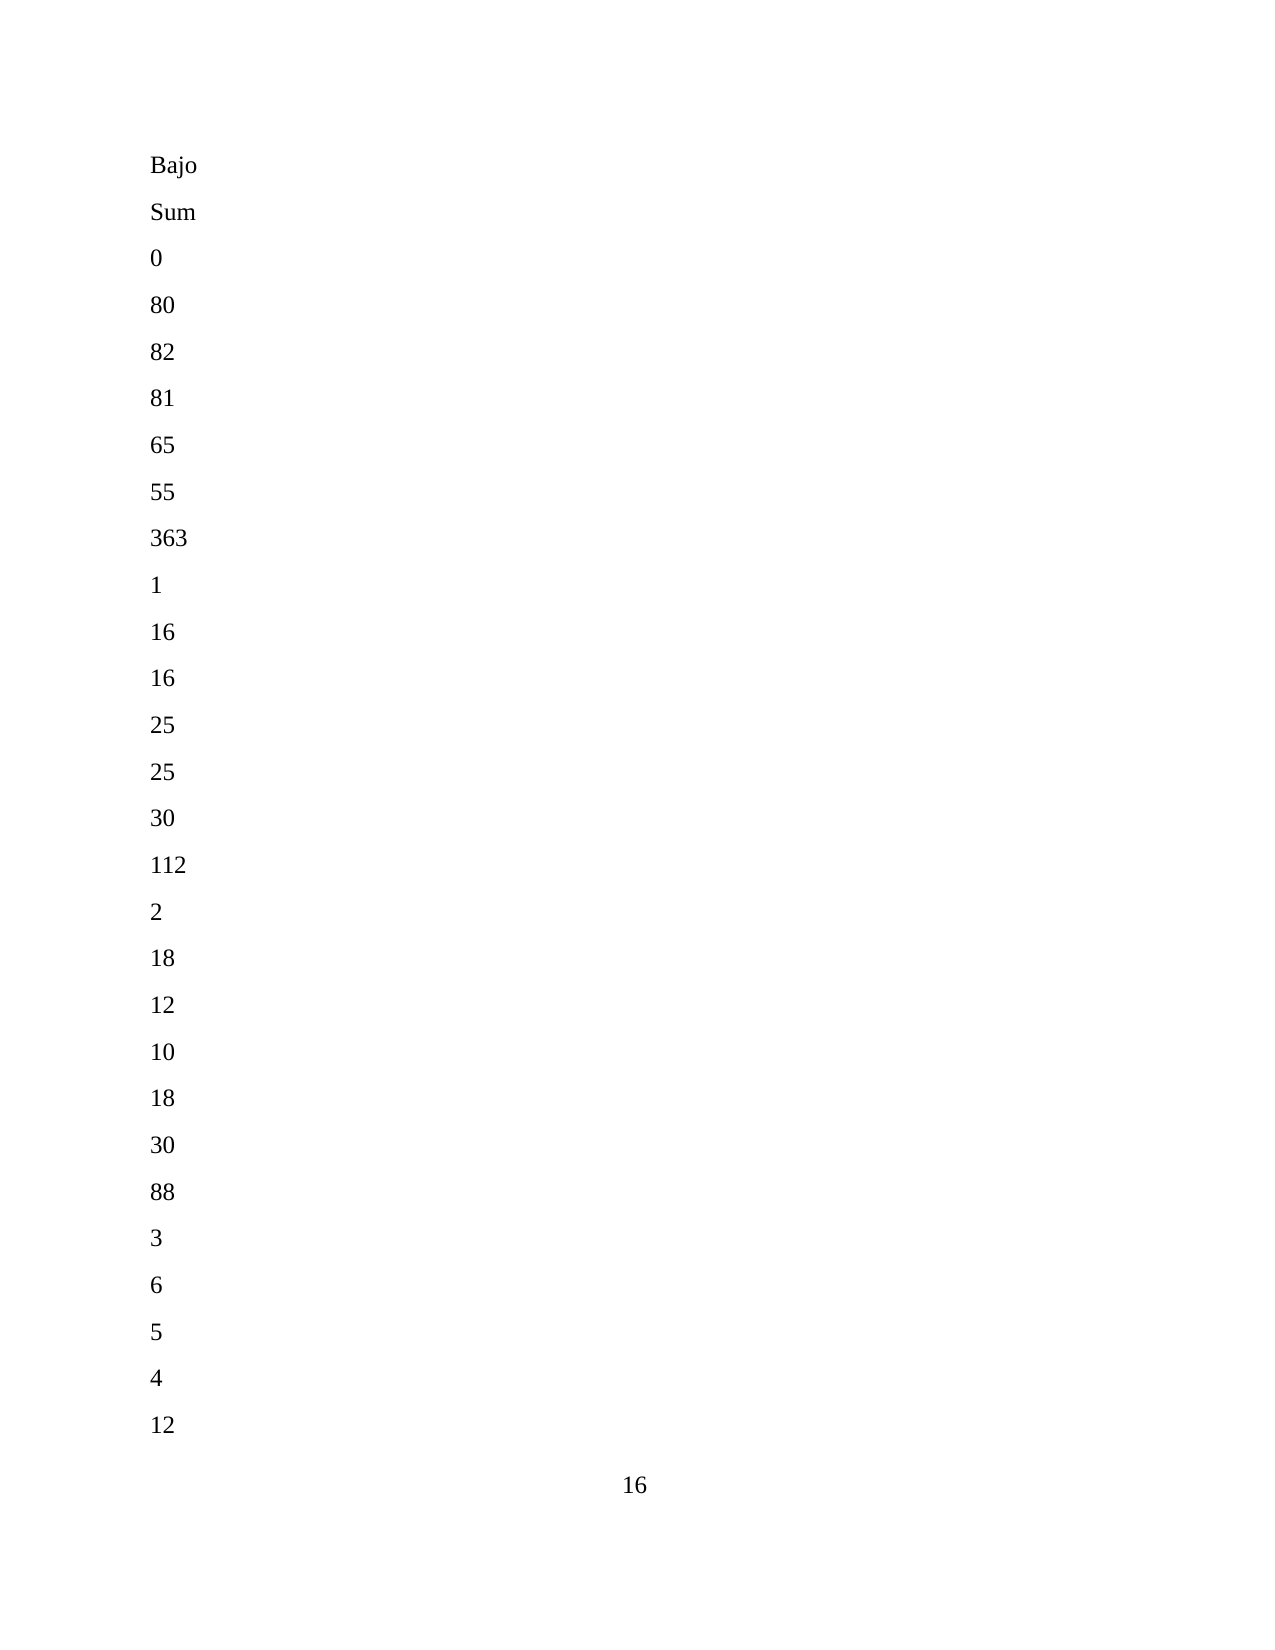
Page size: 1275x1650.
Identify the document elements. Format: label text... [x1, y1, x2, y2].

text 65 [150, 430, 1125, 459]
text 81 [150, 383, 1125, 412]
text 3 [150, 1223, 1125, 1252]
text 25 [150, 757, 1125, 785]
text 2 [150, 897, 1125, 925]
text 88 [150, 1177, 1125, 1205]
text 10 [150, 1037, 1125, 1065]
text 6 [150, 1270, 1125, 1299]
text 30 [150, 1130, 1125, 1159]
text 12 [150, 990, 1125, 1019]
text 5 [150, 1317, 1125, 1345]
text 363 [150, 523, 1125, 552]
text Sum [150, 197, 1125, 225]
text 4 [150, 1363, 1125, 1392]
text 112 [150, 850, 1125, 879]
text 1 [150, 570, 1125, 599]
text 0 [150, 243, 1125, 272]
text 82 [150, 337, 1125, 365]
text 55 [150, 477, 1125, 505]
text 12 [150, 1410, 1125, 1439]
text 25 [150, 710, 1125, 739]
text 80 [150, 290, 1125, 319]
text Bajo [150, 150, 1125, 179]
text 18 [150, 1083, 1125, 1112]
text 16 [150, 617, 1125, 645]
text 30 [150, 803, 1125, 832]
text 18 [150, 943, 1125, 972]
text 16 [150, 663, 1125, 692]
